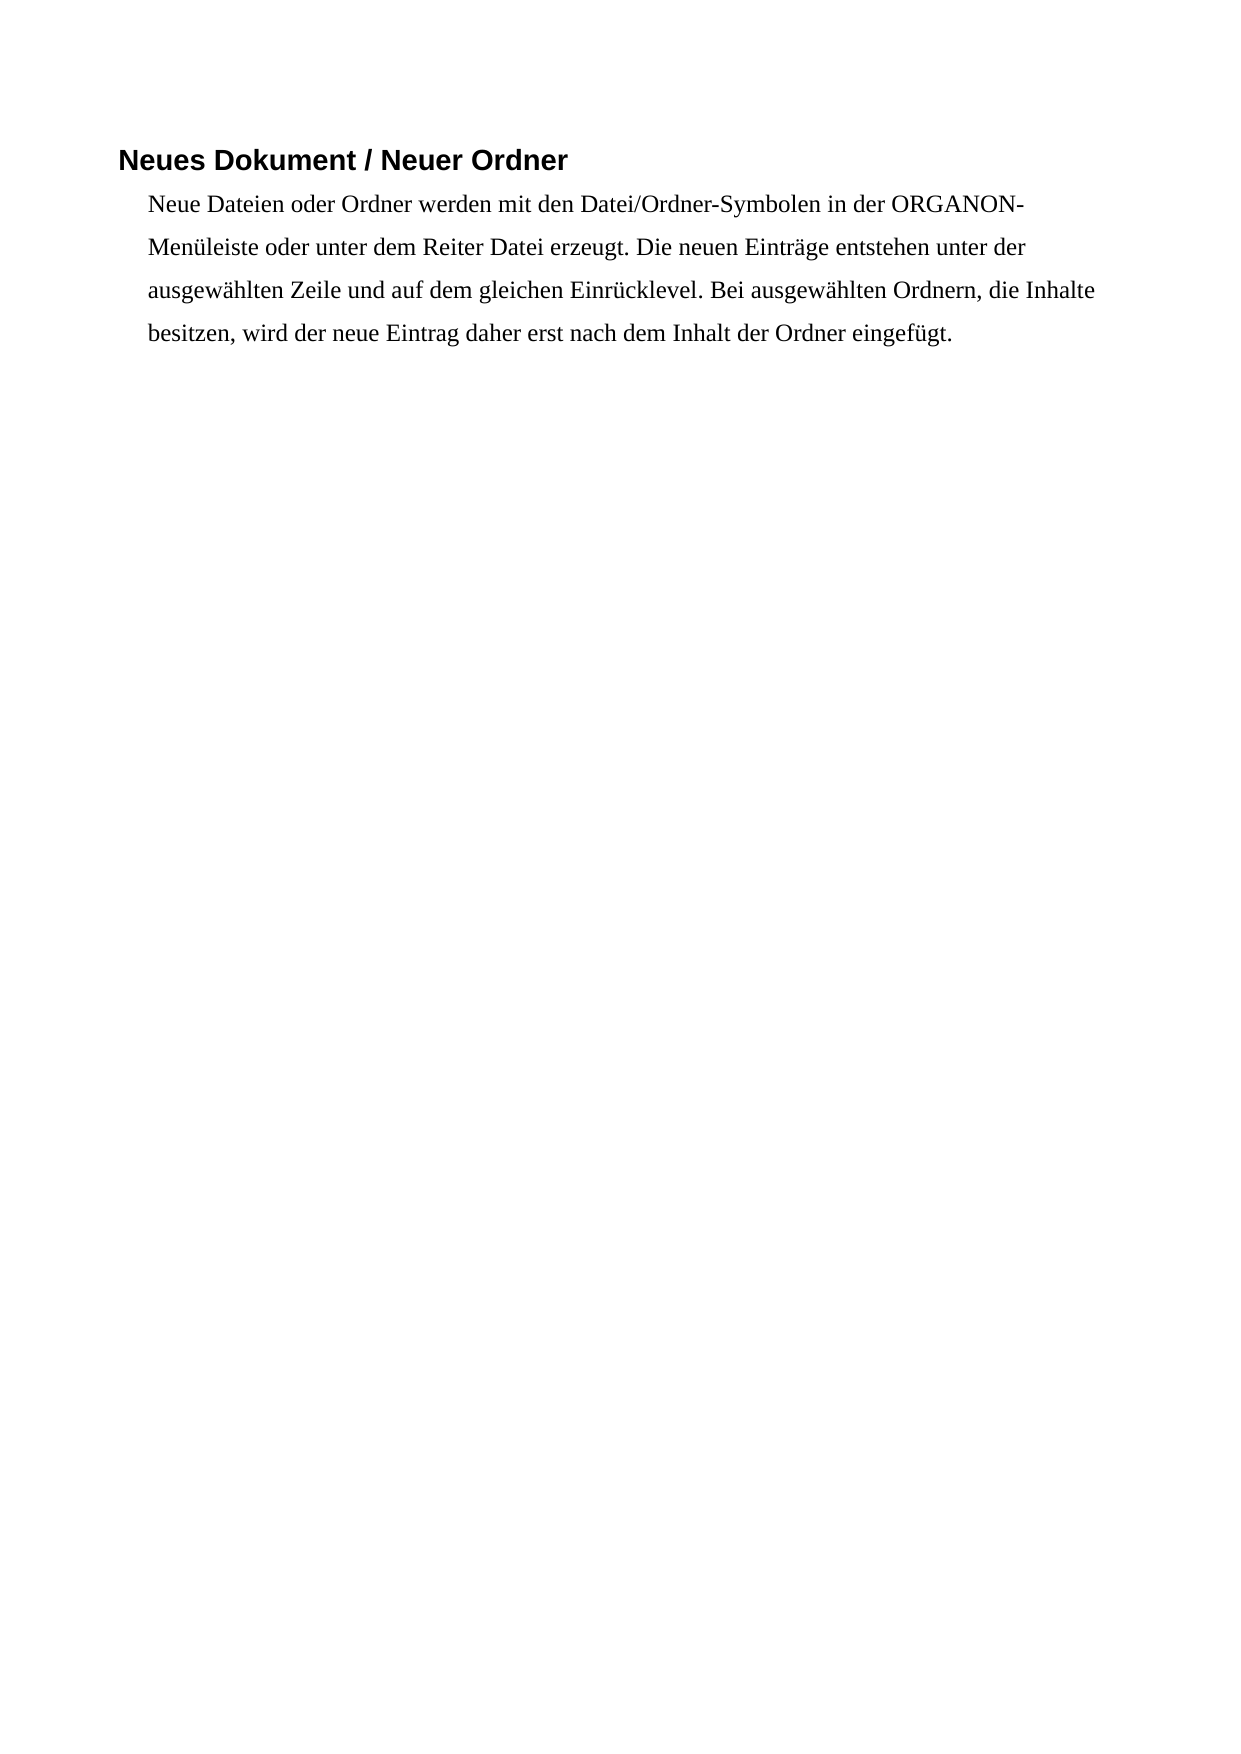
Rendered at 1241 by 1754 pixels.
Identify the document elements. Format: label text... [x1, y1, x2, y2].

subtitle Neues Dokument / Neuer Ordner [118, 143, 1122, 177]
text Neue Dateien oder Ordner werden mit den Datei/Ordner-Symbolen in der ORGANON-Menüleiste oder unter dem Reiter Datei erzeugt. Die neuen Einträge entstehen unter der ausgewählten Zeile und auf dem gleichen Einrücklevel. Bei ausgewählten Ordnern, die Inhalte besitzen, wird der neue Eintrag daher erst nach dem Inhalt der Ordner eingefügt. [148, 189, 1122, 347]
